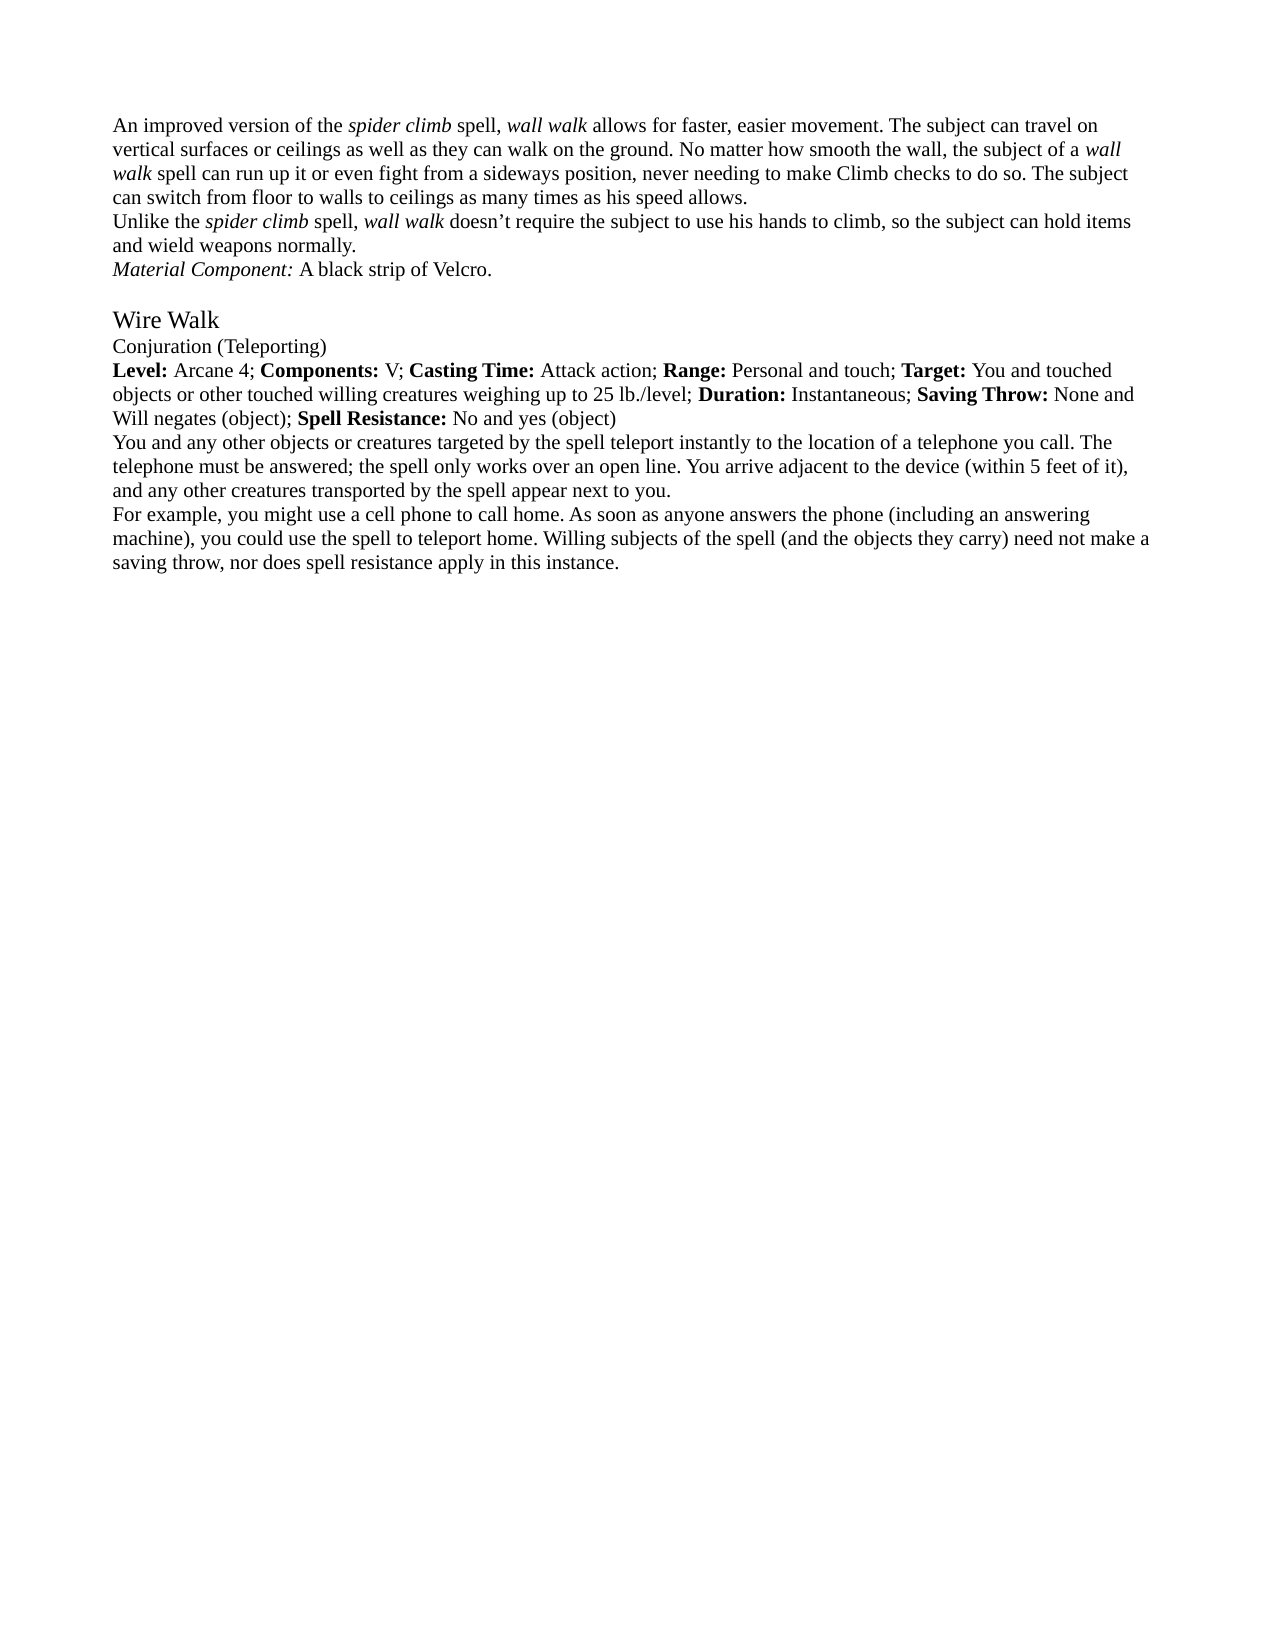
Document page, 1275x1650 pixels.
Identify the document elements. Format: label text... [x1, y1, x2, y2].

text Level: Arcane 4; Components: V; Casting Time: Attack action; Range: Personal and touch; Target: You and touched objects or other touched willing creatures weighing up to 25 lb./level; Duration: Instantaneous; Saving Throw: None and Will negates (object); Spell Resistance: No and yes (object) [112, 358, 1162, 430]
text For example, you might use a cell phone to call home. As soon as anyone answers the phone (including an answering machine), you could use the spell to teleport home. Willing subjects of the spell (and the objects they carry) need not make a saving throw, nor does spell resistance apply in this instance. [112, 502, 1162, 574]
text Wire Walk [112, 305, 1162, 334]
text Material Component: A black strip of Velcro. [112, 257, 1162, 281]
text You and any other objects or creatures targeted by the spell teleport instantly to the location of a telephone you call. The telephone must be answered; the spell only works over an open line. You arrive adjacent to the device (within 5 feet of it), and any other creatures transported by the spell appear next to you. [112, 430, 1162, 502]
text An improved version of the spider climb spell, wall walk allows for faster, easier movement. The subject can travel on vertical surfaces or ceilings as well as they can walk on the ground. No matter how smooth the wall, the subject of a wall walk spell can run up it or even fight from a sideways position, never needing to make Climb checks to do so. The subject can switch from floor to walls to ceilings as many times as his speed allows. [112, 112, 1162, 209]
text Conjuration (Teleporting) [112, 334, 1162, 358]
text Unlike the spider climb spell, wall walk doesn’t require the subject to use his hands to climb, so the subject can hold items and wield weapons normally. [112, 209, 1162, 257]
